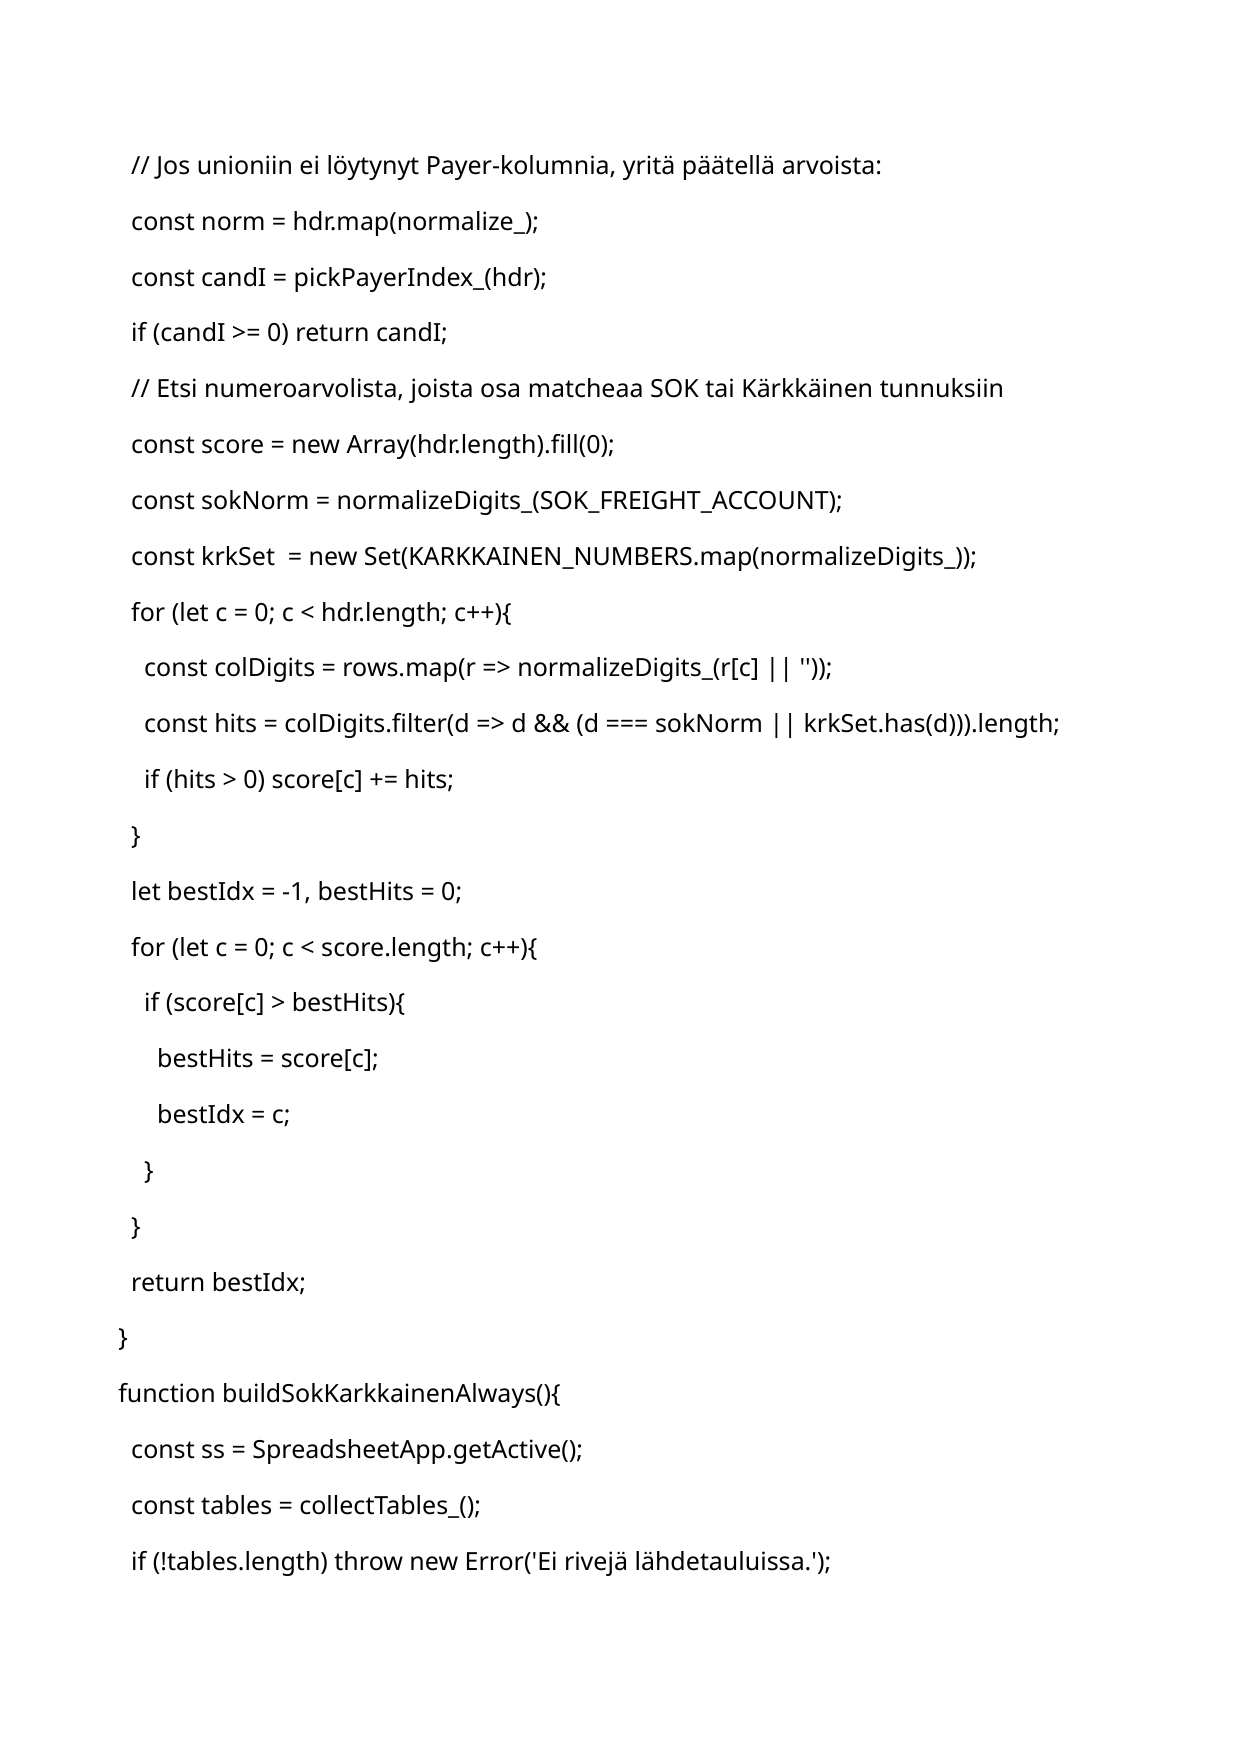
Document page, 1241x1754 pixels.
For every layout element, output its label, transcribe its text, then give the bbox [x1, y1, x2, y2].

text const colDigits = rows.map(r => normalizeDigits_(r[c] || '')); [118, 650, 1122, 684]
text // Etsi numeroarvolista, joista osa matcheaa SOK tai Kärkkäinen tunnuksiin [118, 371, 1122, 405]
text // Jos unioniin ei löytynyt Payer-kolumnia, yritä päätellä arvoista: [118, 148, 1122, 182]
text const score = new Array(hdr.length).fill(0); [118, 427, 1122, 461]
text if (!tables.length) throw new Error('Ei rivejä lähdetauluissa.'); [118, 1543, 1122, 1577]
text const hits = colDigits.filter(d => d && (d === sokNorm || krkSet.has(d))).length; [118, 706, 1122, 740]
text const candI = pickPayerIndex_(hdr); [118, 259, 1122, 293]
text const tables = collectTables_(); [118, 1488, 1122, 1522]
text if (score[c] > bestHits){ [118, 985, 1122, 1019]
text return bestIdx; [118, 1264, 1122, 1298]
text bestHits = score[c]; [118, 1041, 1122, 1075]
text if (candI >= 0) return candI; [118, 315, 1122, 349]
text const ss = SpreadsheetApp.getActive(); [118, 1432, 1122, 1466]
text } [118, 1320, 1122, 1354]
text let bestIdx = -1, bestHits = 0; [118, 873, 1122, 907]
text } [118, 1208, 1122, 1242]
text for (let c = 0; c < hdr.length; c++){ [118, 594, 1122, 628]
text const sokNorm = normalizeDigits_(SOK_FREIGHT_ACCOUNT); [118, 483, 1122, 517]
text const krkSet = new Set(KARKKAINEN_NUMBERS.map(normalizeDigits_)); [118, 538, 1122, 572]
text const norm = hdr.map(normalize_); [118, 203, 1122, 237]
text function buildSokKarkkainenAlways(){ [118, 1376, 1122, 1410]
text bestIdx = c; [118, 1097, 1122, 1131]
text } [118, 1153, 1122, 1187]
text } [118, 818, 1122, 852]
text if (hits > 0) score[c] += hits; [118, 762, 1122, 796]
text for (let c = 0; c < score.length; c++){ [118, 929, 1122, 963]
